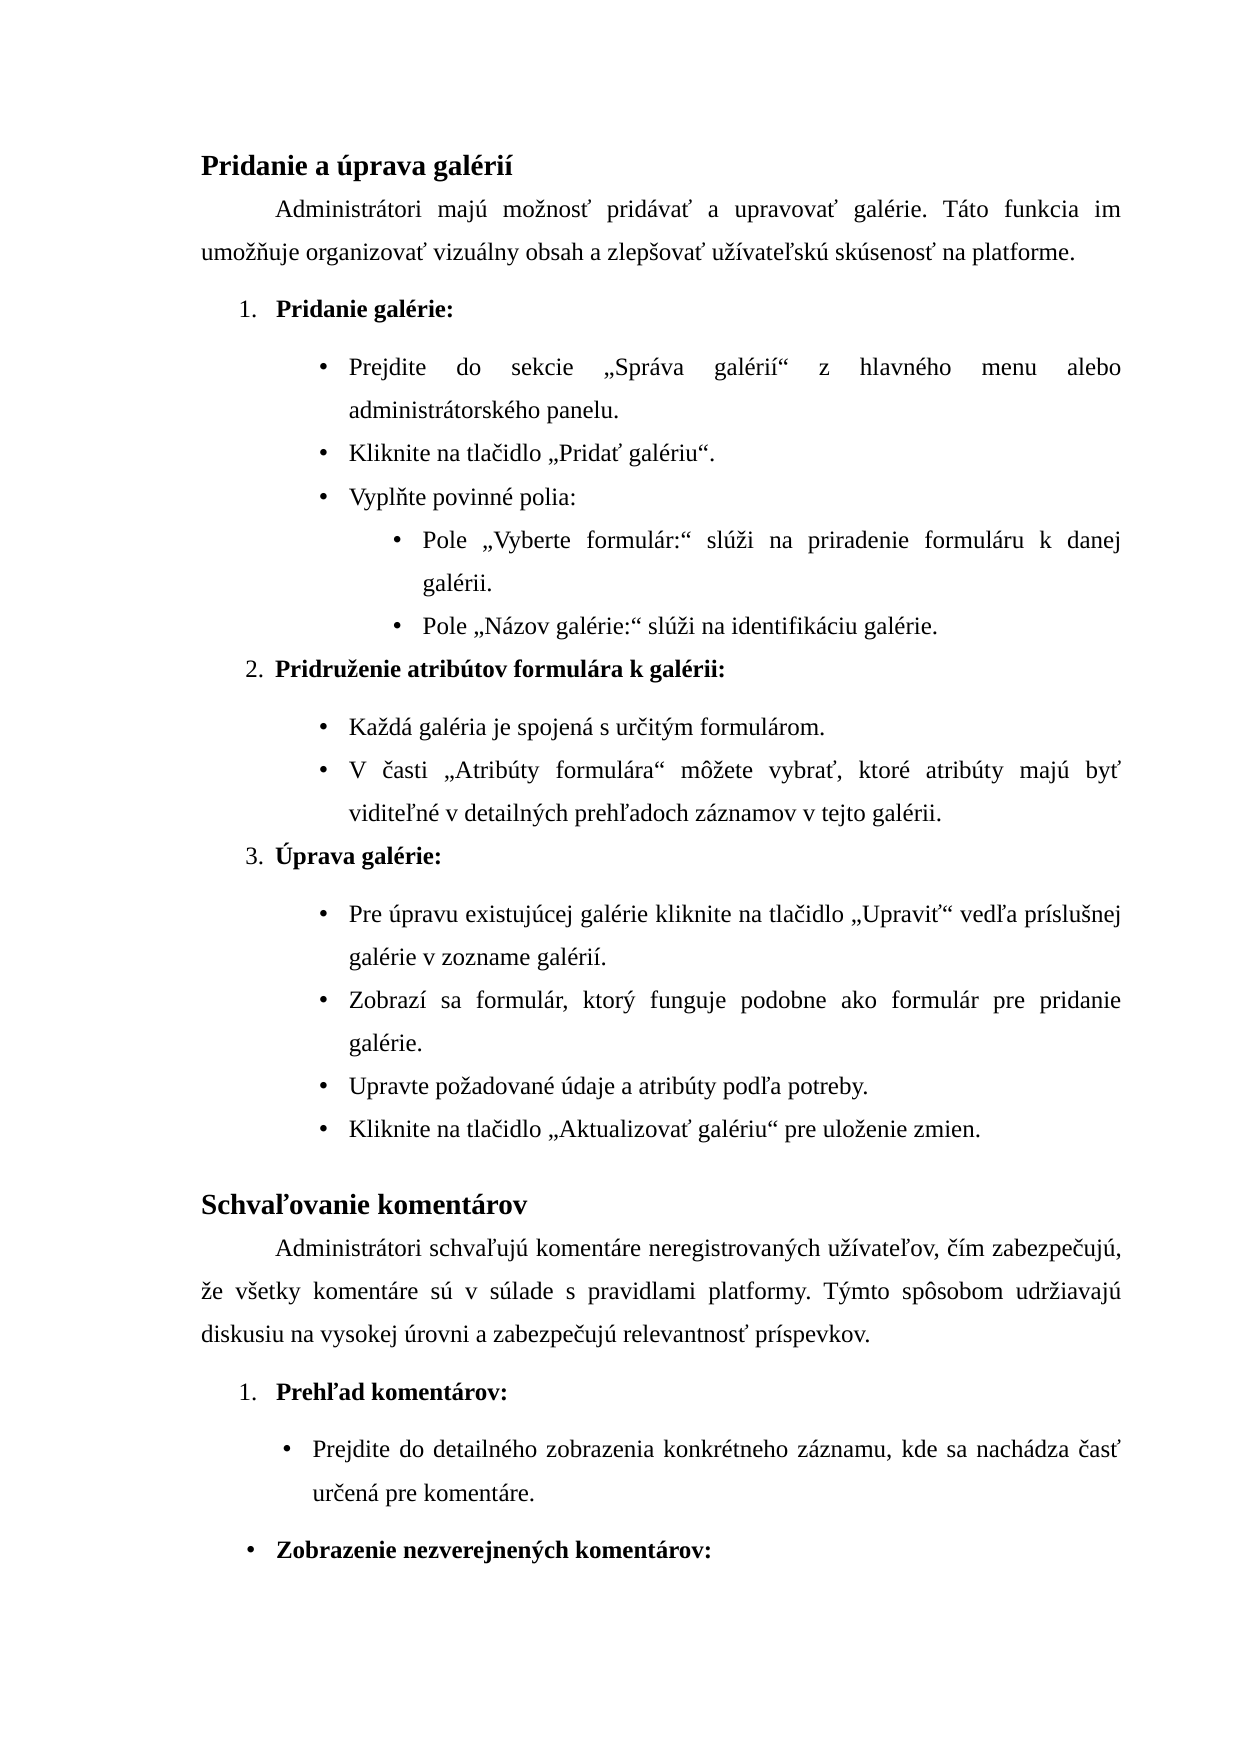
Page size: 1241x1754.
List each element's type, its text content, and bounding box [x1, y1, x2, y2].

list Vyplňte povinné polia: [319, 482, 1122, 510]
list Pole „Vyberte formulár:“ slúži na priradenie formuláru k danej galérii. [393, 525, 1122, 597]
list Každá galéria je spojená s určitým formulárom. [319, 712, 1122, 741]
list V časti „Atribúty formulára“ môžete vybrať, ktoré atribúty majú byť viditeľné v detailných prehľadoch záznamov v tejto galérii. [319, 755, 1122, 827]
list Pre úpravu existujúcej galérie kliknite na tlačidlo „Upraviť“ vedľa príslušnej galérie v zozname galérií. [319, 899, 1122, 971]
list Prejdite do sekcie „Správa galérií“ z hlavného menu alebo administrátorského panelu. [319, 352, 1122, 424]
list Kliknite na tlačidlo „Aktualizovať galériu“ pre uloženie zmien. [319, 1114, 1122, 1143]
subtitle Pridanie a úprava galérií [201, 148, 1122, 181]
text Administrátori majú možnosť pridávať a upravovať galérie. Táto funkcia im umožňuje organizovať vizuálny obsah a zlepšovať užívateľskú skúsenosť na platforme. [201, 194, 1122, 266]
subtitle Schvaľovanie komentárov [201, 1187, 1122, 1220]
list Prehľad komentárov: [238, 1377, 1122, 1406]
list Kliknite na tlačidlo „Pridať galériu“. [319, 438, 1122, 467]
list Zobrazí sa formulár, ktorý funguje podobne ako formulár pre pridanie galérie. [319, 985, 1122, 1057]
text Administrátori schvaľujú komentáre neregistrovaných užívateľov, čím zabezpečujú, že všetky komentáre sú v súlade s pravidlami platformy. Týmto spôsobom udržiavajú diskusiu na vysokej úrovni a zabezpečujú relevantnosť príspevkov. [201, 1233, 1122, 1348]
list Úprava galérie: [245, 841, 1122, 870]
list Pole „Názov galérie:“ slúži na identifikáciu galérie. [393, 611, 1122, 640]
list Upravte požadované údaje a atribúty podľa potreby. [319, 1071, 1122, 1100]
list Pridanie galérie: [238, 294, 1122, 323]
list Pridruženie atribútov formulára k galérii: [245, 654, 1122, 683]
list Prejdite do detailného zobrazenia konkrétneho záznamu, kde sa nachádza časť určená pre komentáre. [283, 1434, 1122, 1506]
list Zobrazenie nezverejnených komentárov: [246, 1535, 1122, 1564]
